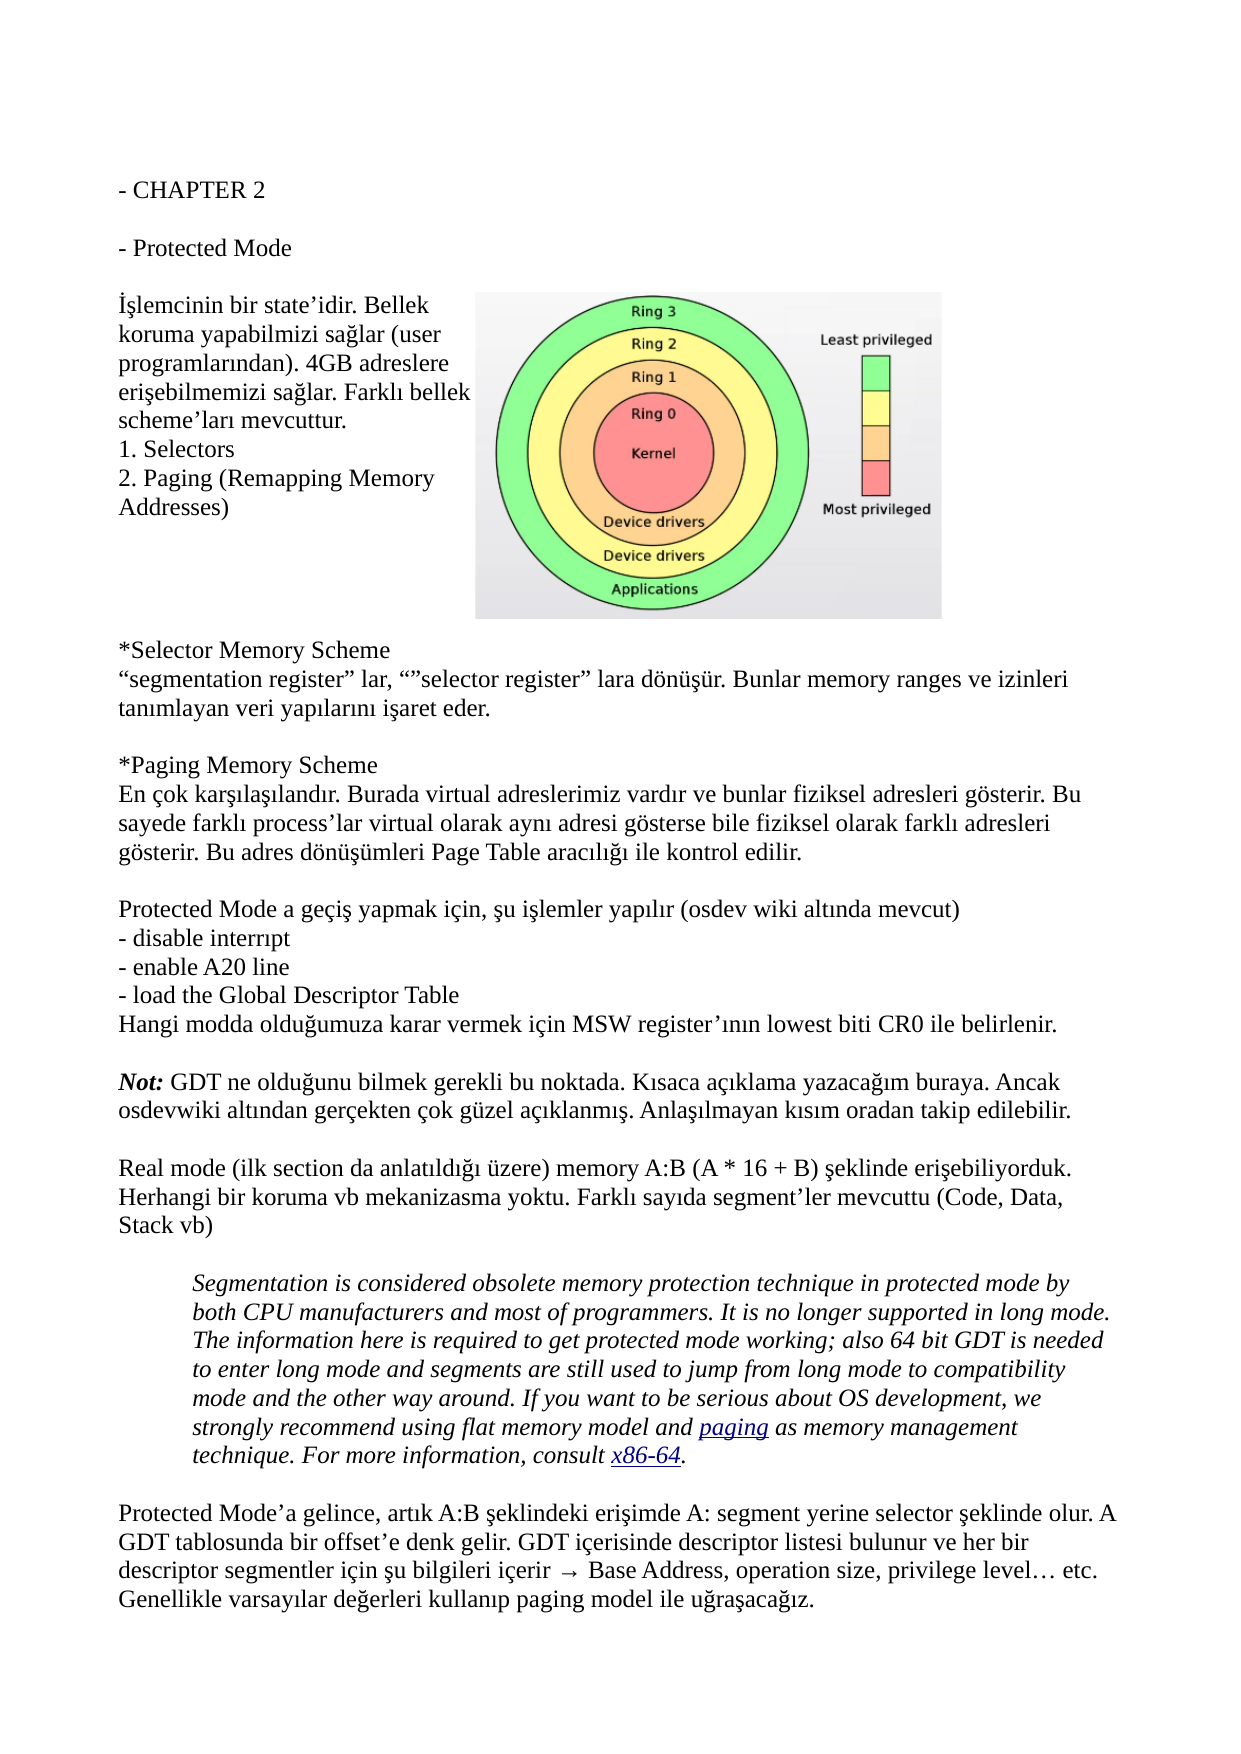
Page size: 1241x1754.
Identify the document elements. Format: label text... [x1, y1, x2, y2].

text - CHAPTER 2 [118, 176, 1122, 204]
text Real mode (ilk section da anlatıldığı üzere) memory A:B (A * 16 + B) şeklinde erişebiliyorduk. Herhangi bir koruma vb mekanizasma yoktu. Farklı sayıda segment’ler mevcuttu (Code, Data, Stack vb) [118, 1153, 1122, 1239]
text En çok karşılaşılandır. Burada virtual adreslerimiz vardır ve bunlar fiziksel adresleri gösterir. Bu sayede farklı process’lar virtual olarak aynı adresi gösterse bile fiziksel olarak farklı adresleri gösterir. Bu adres dönüşümleri Page Table aracılığı ile kontrol edilir. [118, 779, 1122, 866]
text [942, 463, 1122, 521]
text *Selector Memory Scheme [118, 636, 1122, 664]
text [942, 434, 1122, 463]
text - enable A20 line [118, 952, 1122, 981]
text Protected Mode’a gelince, artık A:B şeklindeki erişimde A: segment yerine selector şeklinde olur. A GDT tablosunda bir offset’e denk gelir. GDT içerisinde descriptor listesi bulunur ve her bir descriptor segmentler için şu bilgileri içerir → Base Address, operation size, privilege level… etc. Genellikle varsayılar değerleri kullanıp paging model ile uğraşacağız. [118, 1498, 1122, 1613]
picture [475, 292, 942, 619]
text - load the Global Descriptor Table [118, 981, 1122, 1009]
text 2. Paging (Remapping Memory Addresses) [118, 463, 475, 521]
text - disable interrıpt [118, 923, 1122, 952]
text 1. Selectors [118, 434, 475, 463]
text “segmentation register” lar, “”selector register” lara dönüşür. Bunlar memory ranges ve izinleri tanımlayan veri yapılarını işaret eder. [118, 664, 1122, 722]
text Protected Mode a geçiş yapmak için, şu işlemler yapılır (osdev wiki altında mevcut) [118, 894, 1122, 923]
text *Paging Memory Scheme [118, 751, 1122, 779]
text İşlemcinin bir state’idir. Bellek koruma yapabilmizi sağlar (user programlarından). 4GB adreslere erişebilmemizi sağlar. Farklı bellek scheme’ları mevcuttur. [118, 291, 1122, 434]
text Segmentation is considered obsolete memory protection technique in protected mode by both CPU manufacturers and most of programmers. It is no longer supported in long mode. The information here is required to get protected mode working; also 64 bit GDT is needed to enter long mode and segments are still used to jump from long mode to compatibility mode and the other way around. If you want to be serious about OS development, we strongly recommend using flat memory model and paging as memory management technique. For more information, consult x86-64. [118, 1268, 1122, 1469]
text - Protected Mode [118, 233, 1122, 262]
text Hangi modda olduğumuza karar vermek için MSW register’ının lowest biti CR0 ile belirlenir. [118, 1009, 1122, 1038]
text Not: GDT ne olduğunu bilmek gerekli bu noktada. Kısaca açıklama yazacağım buraya. Ancak osdevwiki altından gerçekten çok güzel açıklanmış. Anlaşılmayan kısım oradan takip edilebilir. [118, 1067, 1122, 1124]
